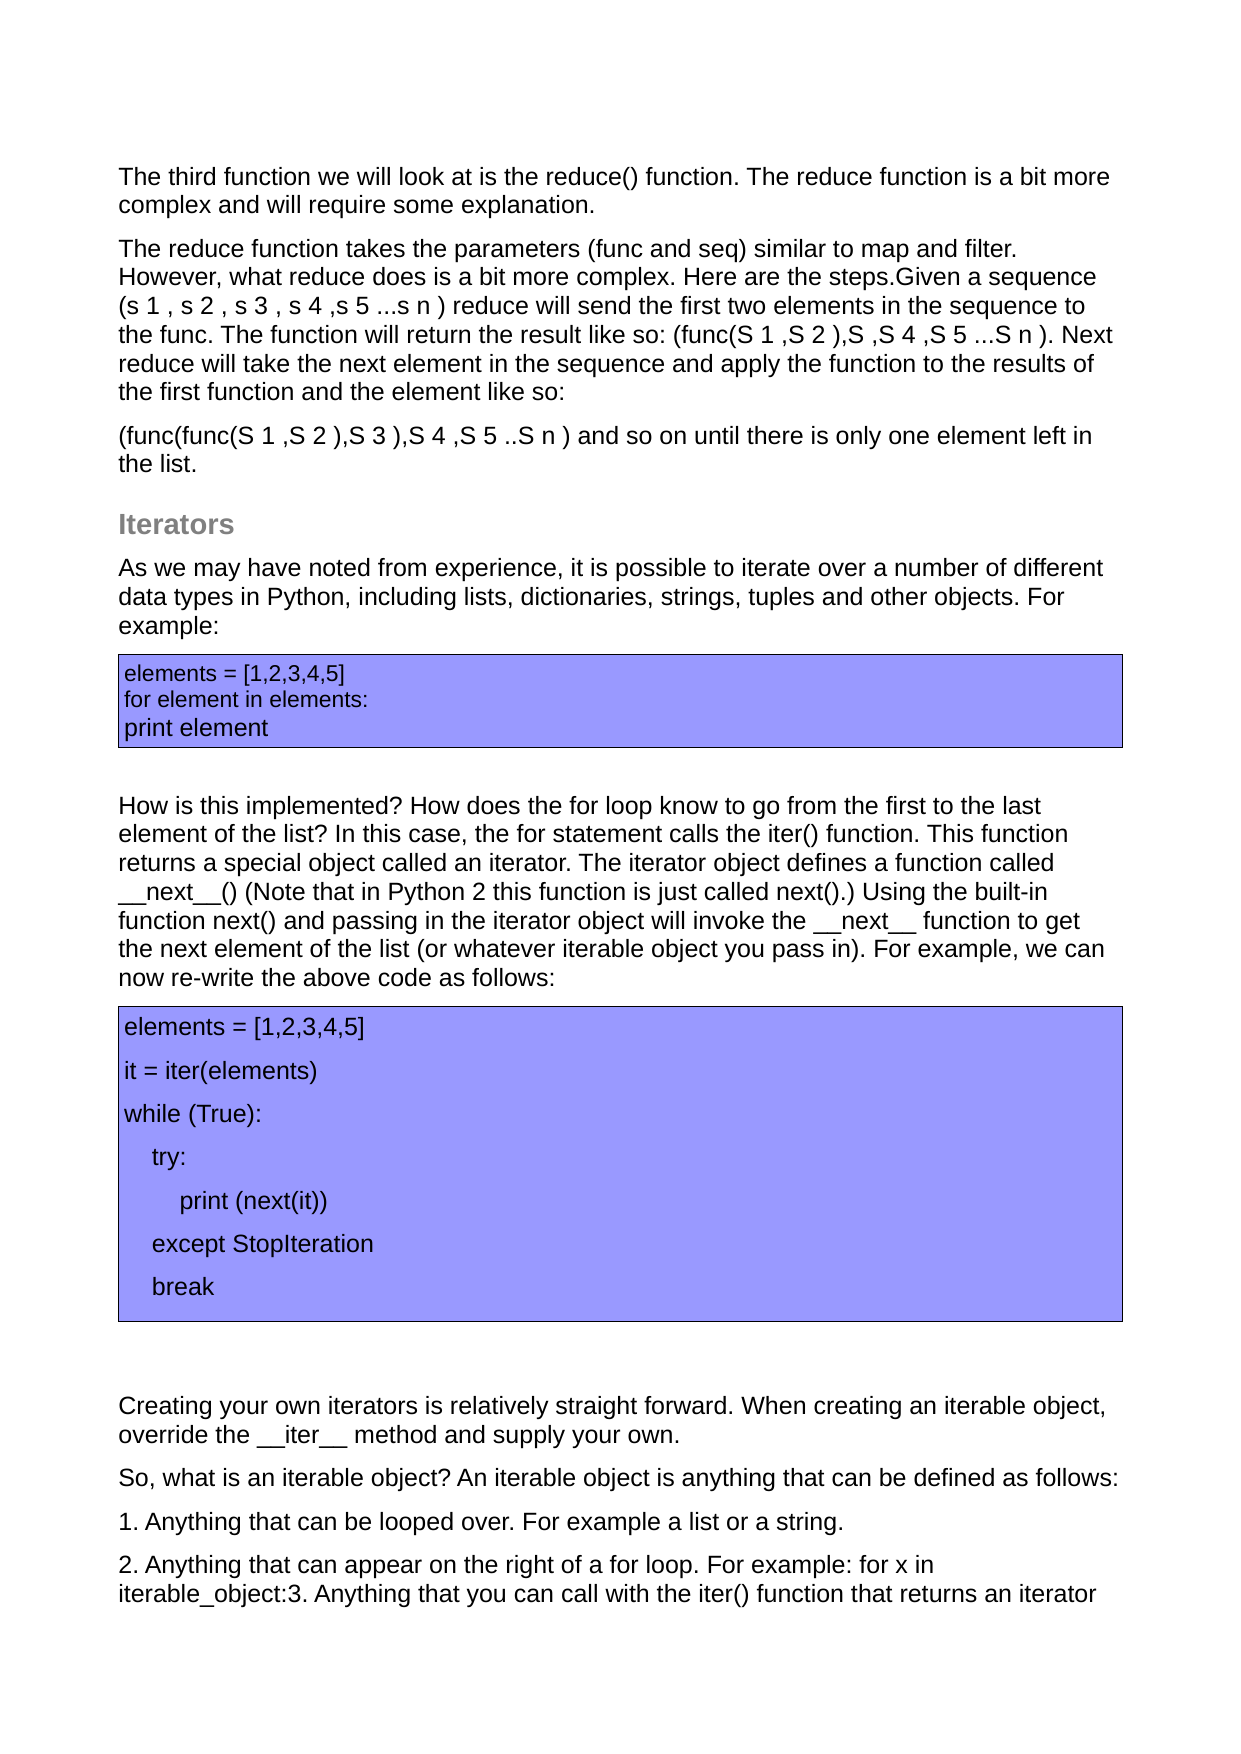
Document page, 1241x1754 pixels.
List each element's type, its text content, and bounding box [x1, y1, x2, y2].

text As we may have noted from experience, it is possible to iterate over a number of different data types in Python, including lists, dictionaries, strings, tuples and other objects. For example: [118, 553, 1122, 639]
text How is this implemented? How does the for loop know to go from the first to the last element of the list? In this case, the for statement calls the iter() function. This function returns a special object called an iterator. The iterator object defines a function called __next__() (Note that in Python 2 this function is just called next().) Using the built-in function next() and passing in the iterator object will invoke the __next__ function to get the next element of the list (or whatever iterable object you pass in). For example, we can now re-write the above code as follows: [118, 791, 1122, 992]
text (func(func(S 1 ,S 2 ),S 3 ),S 4 ,S 5 ..S n ) and so on until there is only one element left in the list. [118, 421, 1122, 478]
text The third function we will look at is the reduce() function. The reduce function is a bit more complex and will require some explanation. [118, 161, 1122, 219]
text 1. Anything that can be looped over. For example a list or a string. [118, 1507, 1122, 1535]
text The reduce function takes the parameters (func and seq) similar to map and filter. However, what reduce does is a bit more complex. Here are the steps.Given a sequence (s 1 , s 2 , s 3 , s 4 ,s 5 ...s n ) reduce will send the first two elements in the sequence to the func. The function will return the result like so: (func(S 1 ,S 2 ),S ,S 4 ,S 5 ...S n ). Next reduce will take the next element in the sequence and apply the function to the results of the first function and the element like so: [118, 233, 1122, 406]
table_header elements = [1,2,3,4,5] for element in elements: print element [119, 655, 1122, 747]
text So, what is an iterable object? An iterable object is anything that can be defined as follows: [118, 1463, 1122, 1492]
table_header elements = [1,2,3,4,5] it = iter(elements) while (True): try: print (next(it)) except StopIteration break [119, 1007, 1122, 1321]
subtitle Iterators [118, 507, 1122, 541]
text Creating your own iterators is relatively straight forward. When creating an iterable object, override the __iter__ method and supply your own. [118, 1391, 1122, 1449]
text 2. Anything that can appear on the right of a for loop. For example: for x in iterable_object:3. Anything that you can call with the iter() function that returns an iterator [118, 1550, 1122, 1607]
